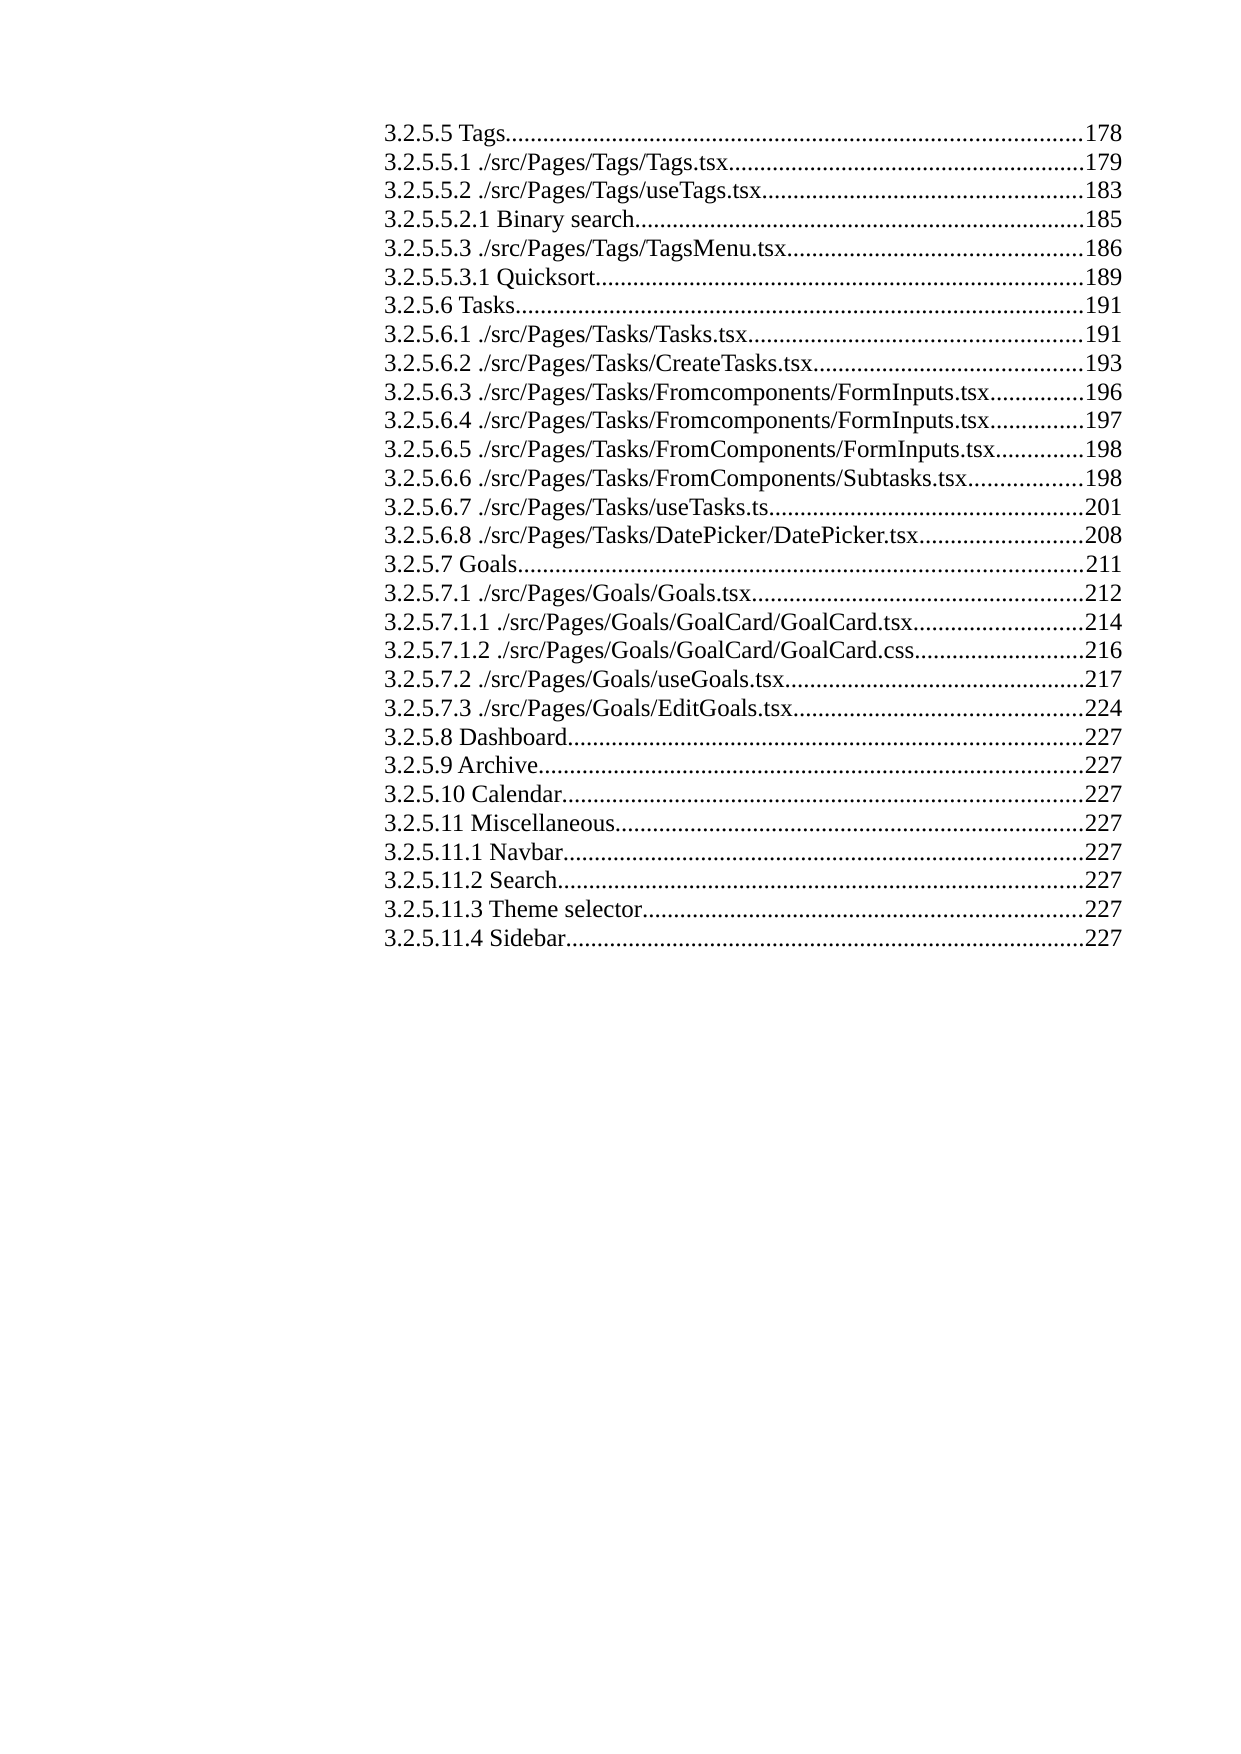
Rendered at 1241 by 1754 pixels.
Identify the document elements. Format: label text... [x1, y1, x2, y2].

text 3.2.5.6.2 ./src/Pages/Tasks/CreateTasks.tsx 193 [384, 348, 1122, 377]
text 3.2.5.6.3 ./src/Pages/Tasks/Fromcomponents/FormInputs.tsx 196 [384, 377, 1122, 406]
text 3.2.5.9 Archive 227 [384, 751, 1122, 779]
text 3.2.5.5.3 ./src/Pages/Tags/TagsMenu.tsx 186 [384, 233, 1122, 262]
text 3.2.5.7.3 ./src/Pages/Goals/EditGoals.tsx 224 [384, 693, 1122, 722]
text 3.2.5.7.1.1 ./src/Pages/Goals/GoalCard/GoalCard.tsx 214 [384, 607, 1122, 636]
text 3.2.5.7.1 ./src/Pages/Goals/Goals.tsx 212 [384, 578, 1122, 607]
text 3.2.5.11.4 Sidebar 227 [384, 923, 1122, 952]
text 3.2.5.5.2 ./src/Pages/Tags/useTags.tsx 183 [384, 176, 1122, 204]
text 3.2.5.7.2 ./src/Pages/Goals/useGoals.tsx 217 [384, 664, 1122, 693]
text 3.2.5.6 Tasks 191 [384, 291, 1122, 319]
text 3.2.5.5 Tags 178 [384, 118, 1122, 147]
text 3.2.5.5.3.1 Quicksort 189 [384, 262, 1122, 291]
text 3.2.5.11.1 Navbar 227 [384, 837, 1122, 866]
text 3.2.5.5.1 ./src/Pages/Tags/Tags.tsx 179 [384, 147, 1122, 176]
text 3.2.5.7.1.2 ./src/Pages/Goals/GoalCard/GoalCard.css 216 [384, 636, 1122, 664]
text 3.2.5.11 Miscellaneous 227 [384, 808, 1122, 837]
text 3.2.5.10 Calendar 227 [384, 779, 1122, 808]
text 3.2.5.6.1 ./src/Pages/Tasks/Tasks.tsx 191 [384, 319, 1122, 348]
text 3.2.5.5.2.1 Binary search 185 [384, 204, 1122, 233]
text 3.2.5.7 Goals 211 [384, 549, 1122, 578]
text 3.2.5.11.2 Search 227 [384, 866, 1122, 894]
text 3.2.5.6.4 ./src/Pages/Tasks/Fromcomponents/FormInputs.tsx 197 [384, 406, 1122, 434]
text 3.2.5.6.5 ./src/Pages/Tasks/FromComponents/FormInputs.tsx 198 [384, 434, 1122, 463]
text 3.2.5.6.6 ./src/Pages/Tasks/FromComponents/Subtasks.tsx 198 [384, 463, 1122, 492]
text 3.2.5.11.3 Theme selector 227 [384, 894, 1122, 923]
text 3.2.5.6.8 ./src/Pages/Tasks/DatePicker/DatePicker.tsx 208 [384, 521, 1122, 549]
text 3.2.5.8 Dashboard 227 [384, 722, 1122, 751]
text 3.2.5.6.7 ./src/Pages/Tasks/useTasks.ts 201 [384, 492, 1122, 521]
